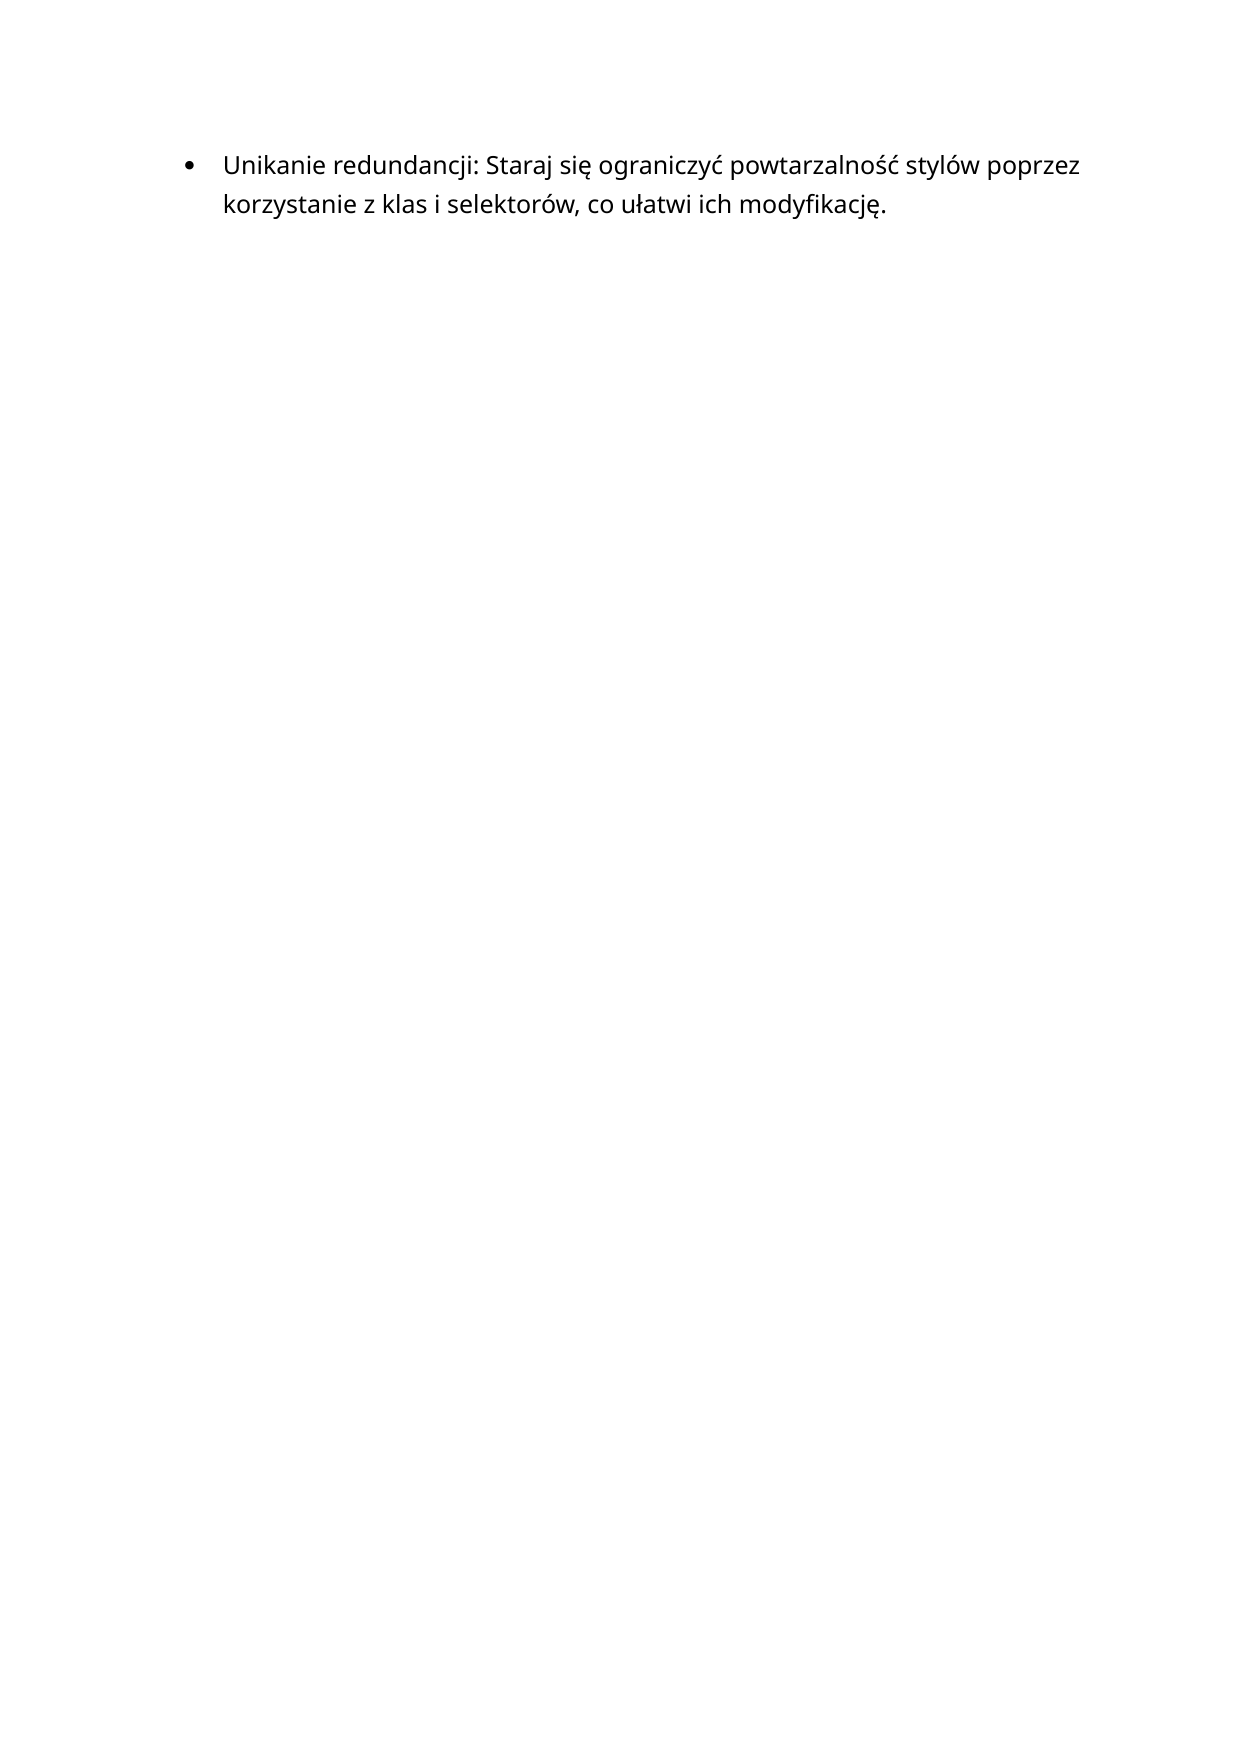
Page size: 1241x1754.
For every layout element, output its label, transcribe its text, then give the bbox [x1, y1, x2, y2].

list Unikanie redundancji: Staraj się ograniczyć powtarzalność stylów poprzez korzystanie z klas i selektorów, co ułatwi ich modyfikację. [185, 148, 1093, 221]
